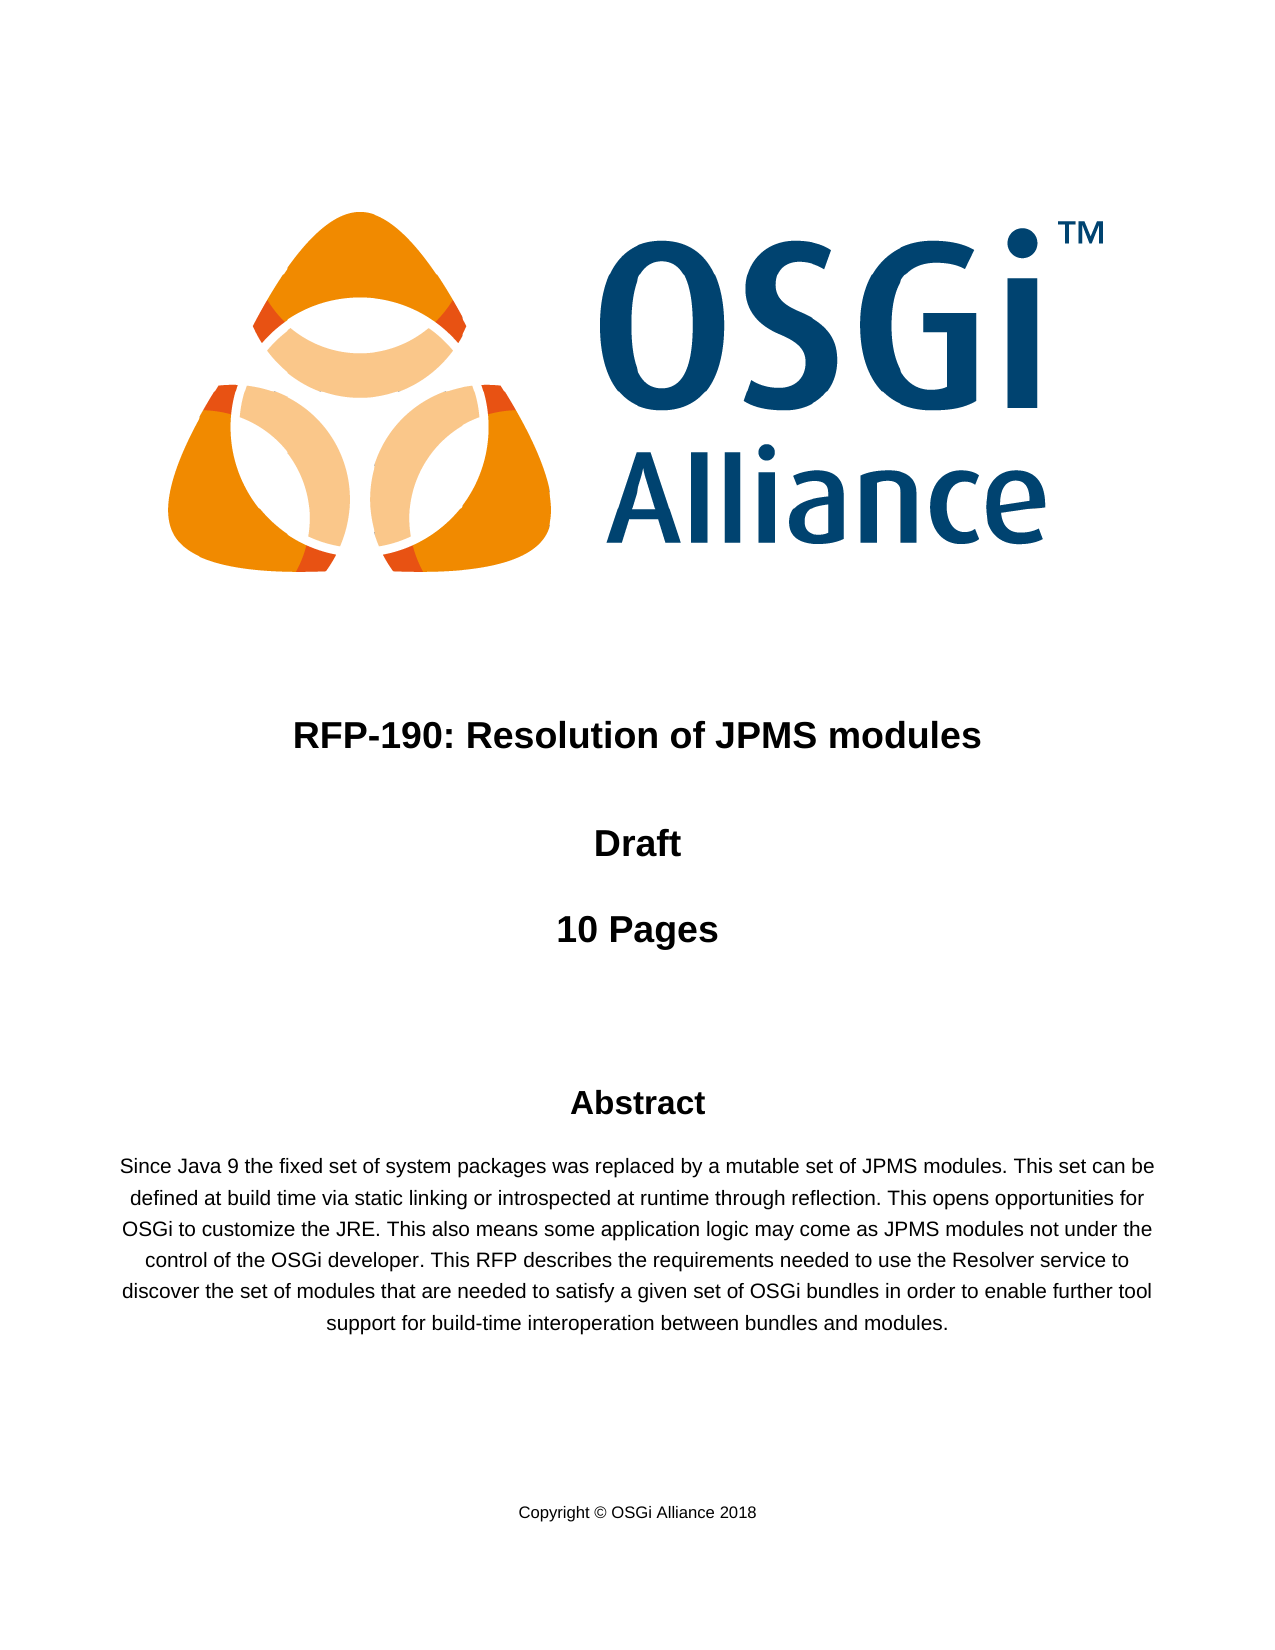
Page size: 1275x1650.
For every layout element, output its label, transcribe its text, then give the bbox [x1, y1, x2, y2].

title Draft 10 Pages [112, 821, 1162, 951]
text Abstract [112, 1083, 1162, 1122]
picture [112, 158, 1163, 626]
text Since Java 9 the fixed set of system packages was replaced by a mutable set of JPMS modules. This set can be defined at build time via static linking or introspected at runtime through reflection. This opens opportunities for OSGi to customize the JRE. This also means some application logic may come as JPMS modules not under the control of the OSGi developer. This RFP describes the requirements needed to use the Resolver service to discover the set of modules that are needed to satisfy a given set of OSGi bundles in order to enable further tool support for build-time interoperation between bundles and modules. [112, 1147, 1162, 1334]
title RFP-190: Resolution of JPMS modules [112, 714, 1162, 757]
